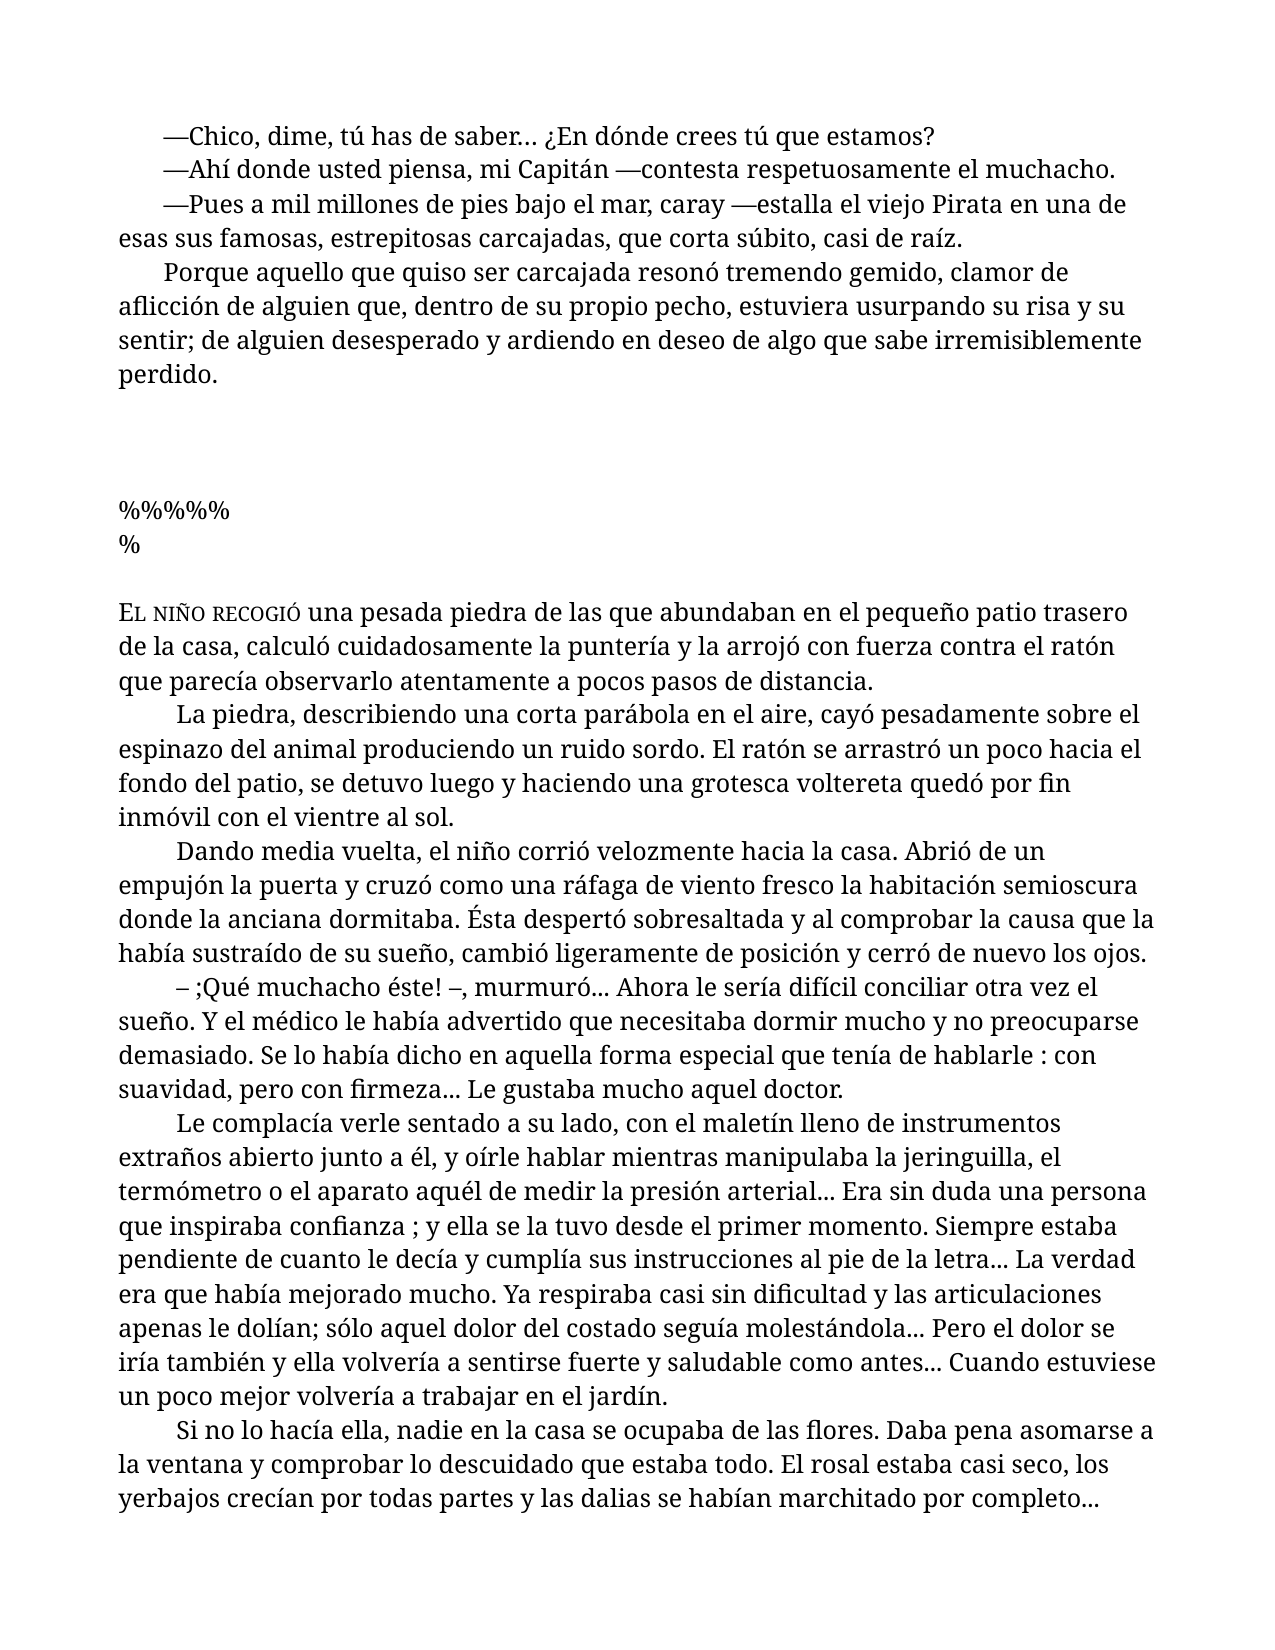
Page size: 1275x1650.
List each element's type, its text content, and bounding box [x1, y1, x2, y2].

text El niño recogió una pesada piedra de las que abundaban en el pequeño patio trasero de la casa, calculó cuidadosamente la puntería y la arrojó con fuerza contra el ratón que parecía observarlo atentamente a pocos pasos de distancia. La piedra, describiendo una corta parábola en el aire, cayó pesadamente sobre el espinazo del animal produciendo un ruido sordo. El ratón se arrastró un poco hacia el fondo del patio, se detuvo luego y haciendo una grotesca voltereta quedó por fin inmóvil con el vientre al sol. Dando media vuelta, el niño corrió velozmente hacia la casa. Abrió de un empujón la puerta y cruzó como una ráfaga de viento fresco la habitación semioscura donde la anciana dormitaba. Ésta despertó sobresaltada y al comprobar la causa que la había sustraído de su sueño, cambió ligeramente de posición y cerró de nuevo los ojos. – ;Qué muchacho éste! –, murmuró... Ahora le sería difícil conciliar otra vez el sueño. Y el médico le había advertido que necesitaba dormir mucho y no preocuparse demasiado. Se lo había dicho en aquella forma especial que tenía de hablarle : con suavidad, pero con firmeza... Le gustaba mucho aquel doctor. Le complacía verle sentado a su lado, con el maletín lleno de instrumentos extraños abierto junto a él, y oírle hablar mientras manipulaba la jeringuilla, el termómetro o el aparato aquél de medir la presión arterial... Era sin duda una persona que inspiraba confianza ; y ella se la tuvo desde el primer momento. Siempre estaba pendiente de cuanto le decía y cumplía sus instrucciones al pie de la letra... La verdad era que había mejorado mucho. Ya respiraba casi sin dificultad y las articulaciones apenas le dolían; sólo aquel dolor del costado seguía molestándola... Pero el dolor se iría también y ella volvería a sentirse fuerte y saludable como antes... Cuando estuviese un poco mejor volvería a trabajar en el jardín. Si no lo hacía ella, nadie en la casa se ocupaba de las flores. Daba pena asomarse a la ventana y comprobar lo descuidado que estaba todo. El rosal estaba casi seco, los yerbajos crecían por todas partes y las dalias se habían marchitado por completo... [118, 595, 1157, 1515]
text %%%%% [118, 493, 1157, 527]
text % [118, 527, 1157, 561]
text —Chico, dime, tú has de saber… ¿En dónde crees tú que estamos? —Ahí donde usted piensa, mi Capitán —contesta respetuosamente el muchacho. —Pues a mil millones de pies bajo el mar, caray —estalla el viejo Pirata en una de esas sus famosas, estrepitosas carcajadas, que corta súbito, casi de raíz. Porque aquello que quiso ser carcajada resonó tremendo gemido, clamor de aflicción de alguien que, dentro de su propio pecho, estuviera usurpando su risa y su sentir; de alguien desesperado y ardiendo en deseo de algo que sabe irremisiblemente perdido. [118, 118, 1157, 391]
